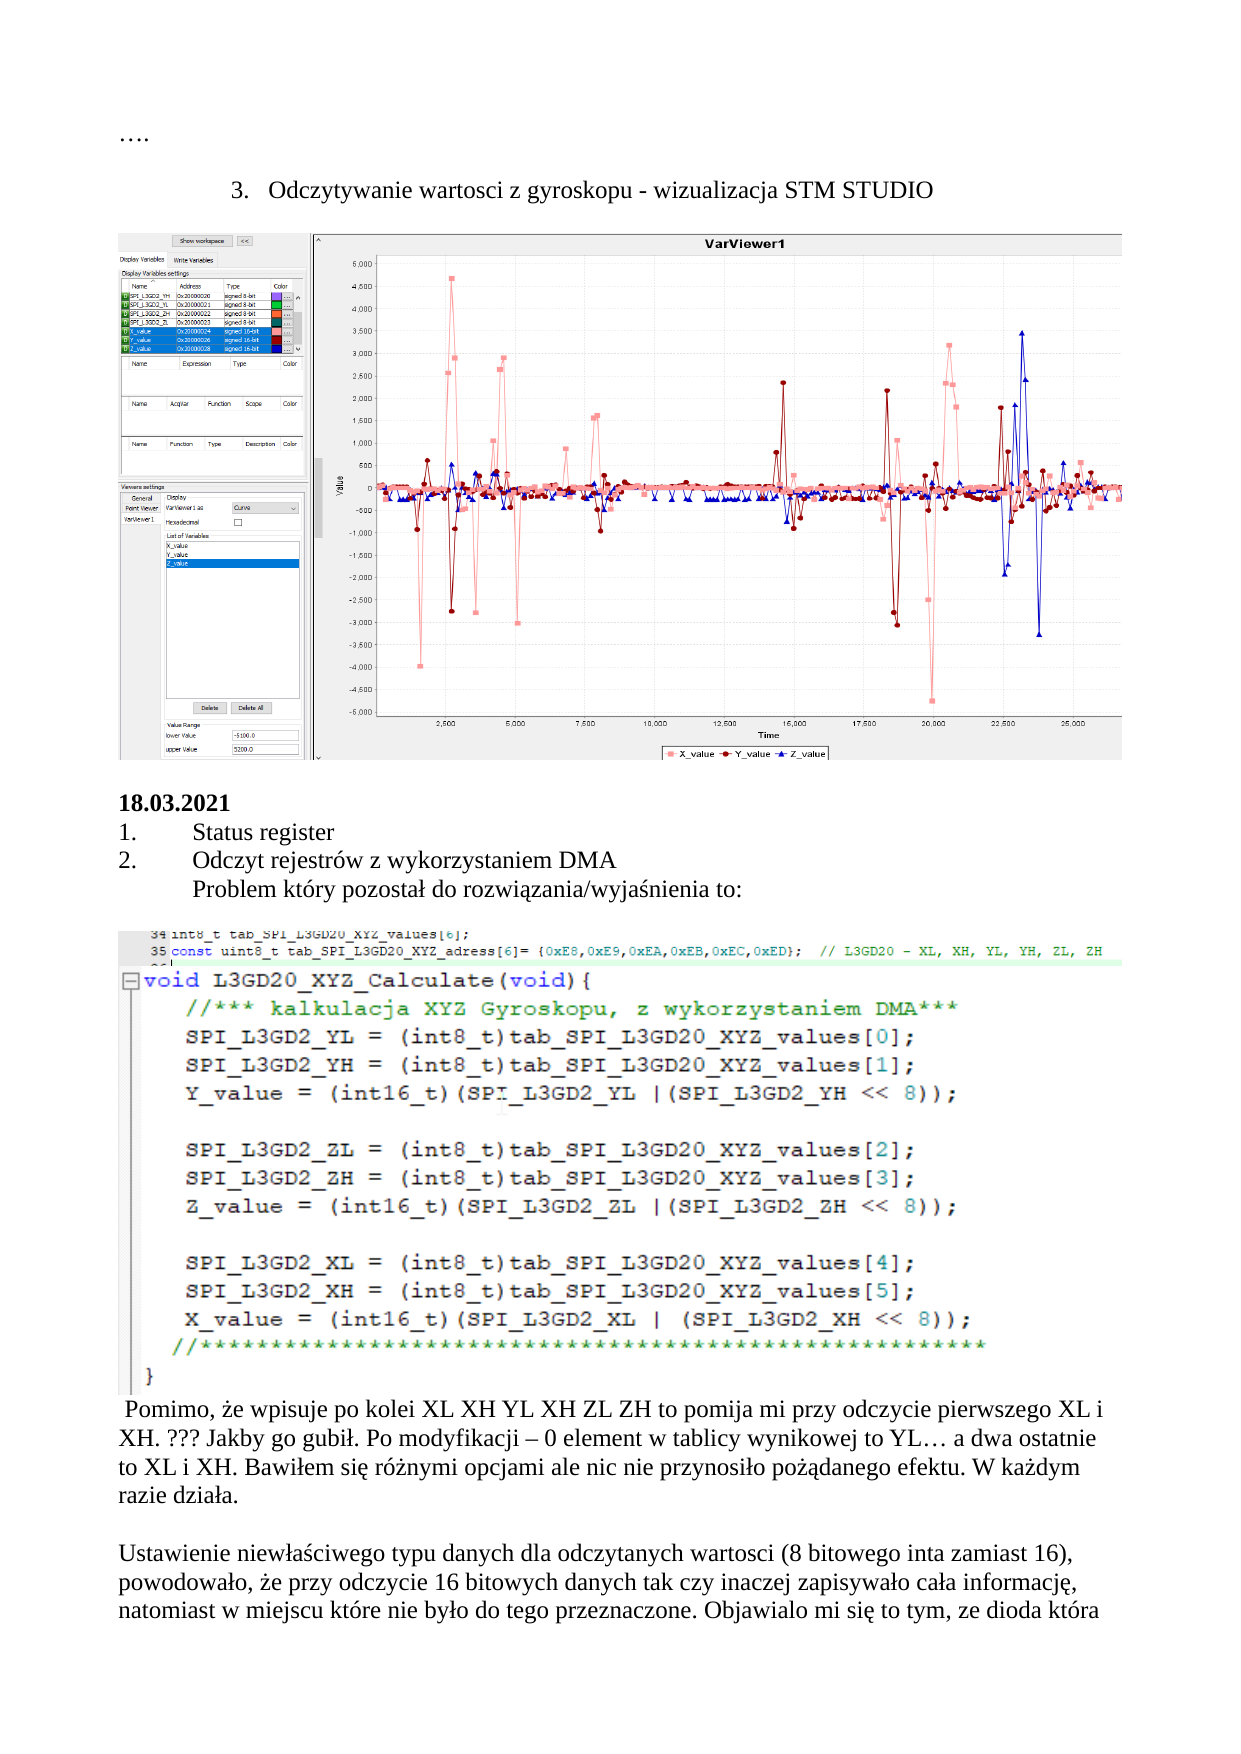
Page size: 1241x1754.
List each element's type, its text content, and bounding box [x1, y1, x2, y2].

list Odczytywanie wartosci z gyroskopu - wizualizacja STM STUDIO [231, 176, 1122, 204]
text 1. Status register [118, 817, 1122, 846]
text Ustawienie niewłaściwego typu danych dla odczytanych wartosci (8 bitowego inta zamiast 16), powodowało, że przy odczycie 16 bitowych danych tak czy inaczej zapisywało cała informację, natomiast w miejscu które nie było do tego przeznaczone. Objawialo mi się to tym, ze dioda która [118, 1538, 1122, 1624]
text …. [118, 118, 1122, 147]
text 2. Odczyt rejestrów z wykorzystaniem DMA [118, 846, 1122, 874]
text Pomimo, że wpisuje po kolei XL XH YL XH ZL ZH to pomija mi przy odczycie pierwszego XL i XH. ??? Jakby go gubił. Po modyfikacji – 0 element w tablicy wynikowej to YL… a dwa ostatnie to XL i XH. Bawiłem się różnymi opcjami ale nic nie przynosiło pożądanego efektu. W każdym razie działa. [118, 1394, 1122, 1509]
text 18.03.2021 [118, 788, 1122, 817]
text Problem który pozostał do rozwiązania/wyjaśnienia to: [118, 874, 1122, 903]
